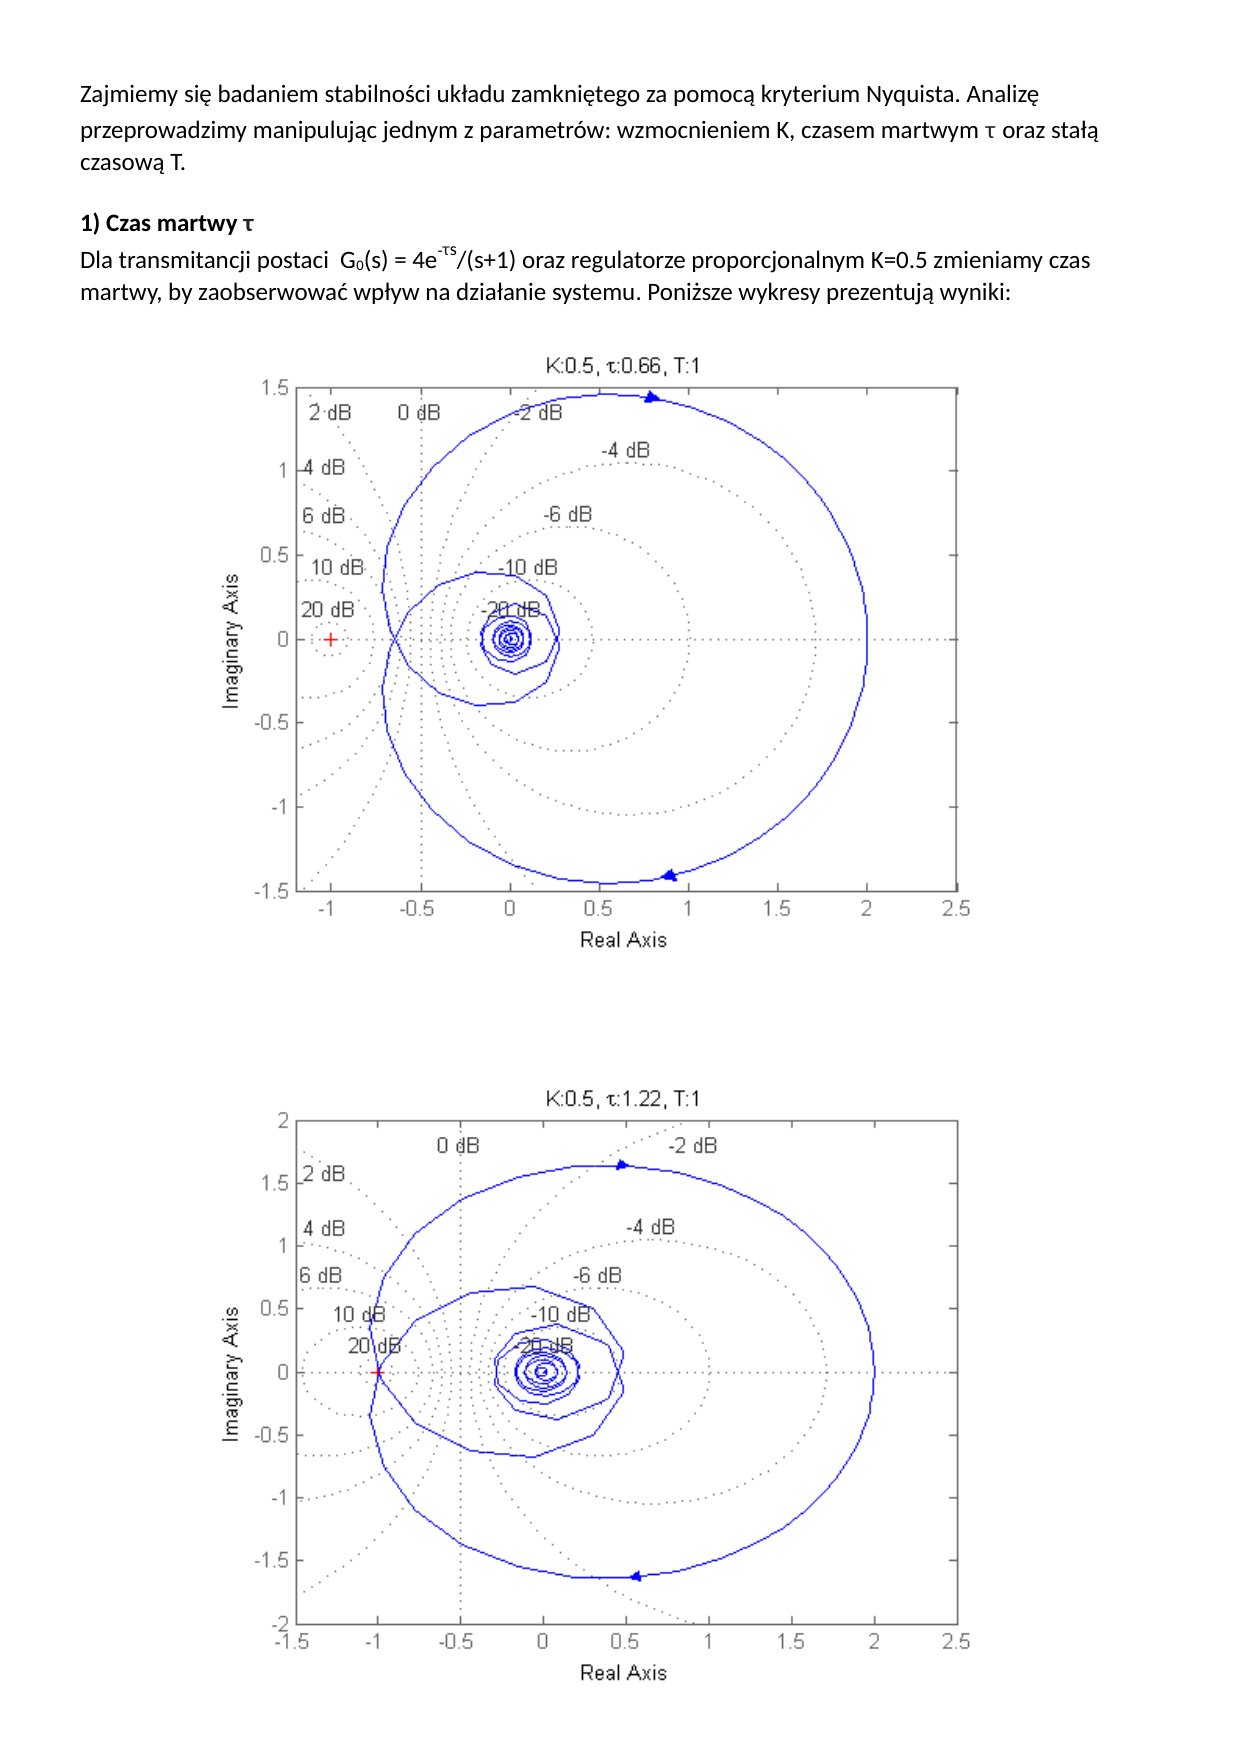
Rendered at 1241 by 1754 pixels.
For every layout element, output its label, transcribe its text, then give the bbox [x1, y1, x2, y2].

picture [163, 1039, 1040, 1696]
text 1) Czas martwy τ [80, 207, 1123, 238]
text Zajmiemy się badaniem stabilności układu zamkniętego za pomocą kryterium Nyquista. Analizę przeprowadzimy manipulując jednym z parametrów: wzmocnieniem K, czasem martwym τ oraz stałą czasową T. [80, 78, 1123, 177]
text Dla transmitancji postaci G0(s) = 4e-τs/(s+1) oraz regulatorze proporcjonalnym K=0.5 zmieniamy czas martwy, by zaobserwować wpływ na działanie systemu. Poniższe wykresy prezentują wyniki: [80, 238, 1123, 307]
picture [163, 306, 1040, 963]
